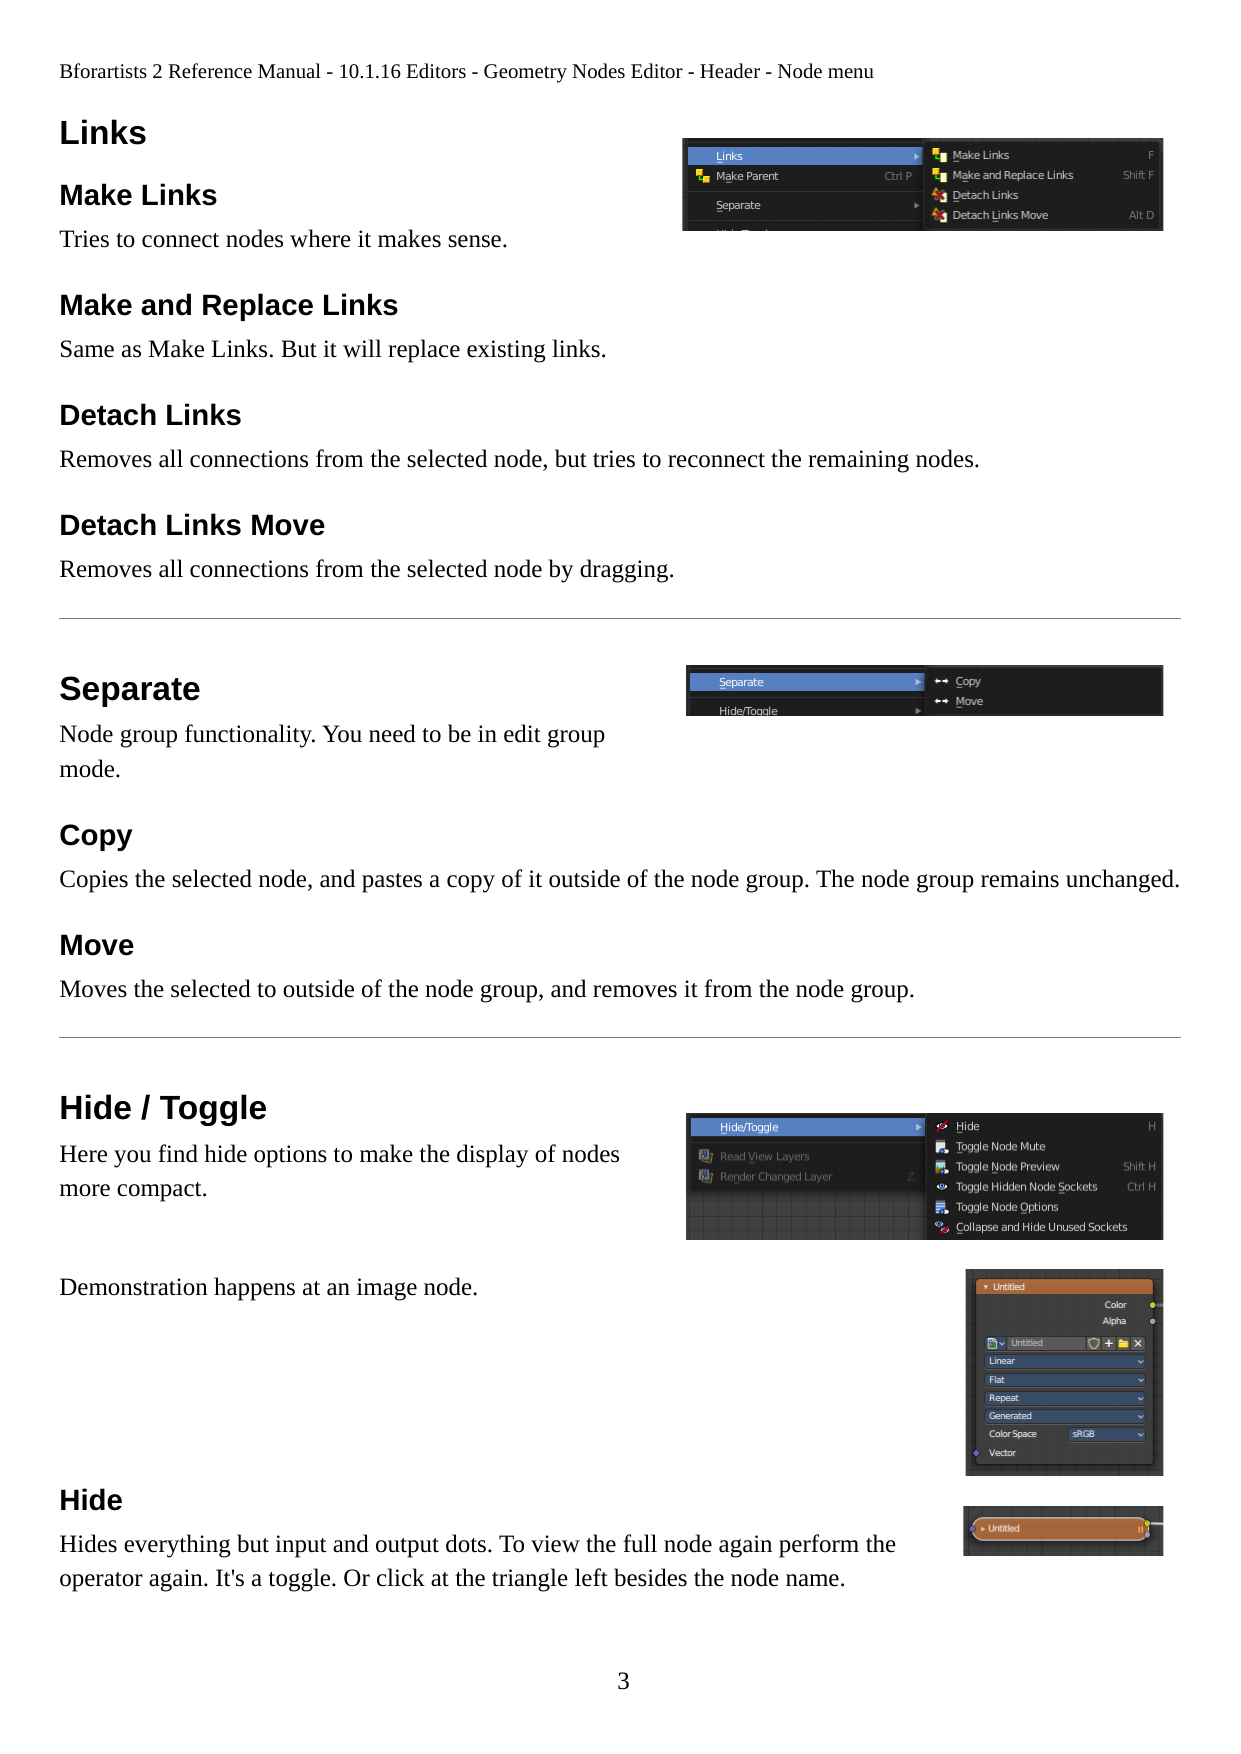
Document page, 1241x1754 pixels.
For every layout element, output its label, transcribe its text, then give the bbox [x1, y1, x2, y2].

text Same as Make Links. But it will replace existing links. [59, 334, 1181, 363]
subtitle Copy [59, 818, 1181, 851]
picture [686, 665, 1164, 716]
text Tries to connect nodes where it makes sense. [59, 224, 1181, 253]
picture [965, 1269, 1164, 1476]
subtitle [1164, 178, 1181, 212]
subtitle Detach Links [59, 398, 1181, 432]
picture [682, 138, 1164, 231]
text Demonstration happens at an image node. [59, 1272, 965, 1300]
subtitle Make Links [59, 178, 682, 212]
subtitle Separate [59, 668, 686, 707]
subtitle Detach Links Move [59, 508, 1181, 542]
text Moves the selected to outside of the node group, and removes it from the node group. [59, 974, 1181, 1002]
subtitle Links [59, 113, 1181, 151]
text Here you find hide options to make the display of nodes more compact. [59, 1139, 686, 1202]
subtitle Make and Replace Links [59, 288, 1181, 322]
subtitle Move [59, 927, 1181, 961]
text Hides everything but input and output dots. To view the full node again perform the operator again. It's a toggle. Or click at the triangle left besides the node name. [59, 1529, 1181, 1592]
text Removes all connections from the selected node, but tries to reconnect the remaining nodes. [59, 444, 1181, 473]
text Node group functionality. You need to be in edit group mode. [59, 719, 1181, 783]
subtitle [1164, 668, 1181, 707]
text Removes all connections from the selected node by dragging. [59, 554, 1181, 583]
picture [963, 1506, 1164, 1556]
subtitle Hide [59, 1482, 1181, 1516]
picture [686, 1113, 1164, 1240]
subtitle Hide / Toggle [59, 1088, 1181, 1126]
text Copies the selected node, and pastes a copy of it outside of the node group. The node group remains unchanged. [59, 864, 1181, 893]
